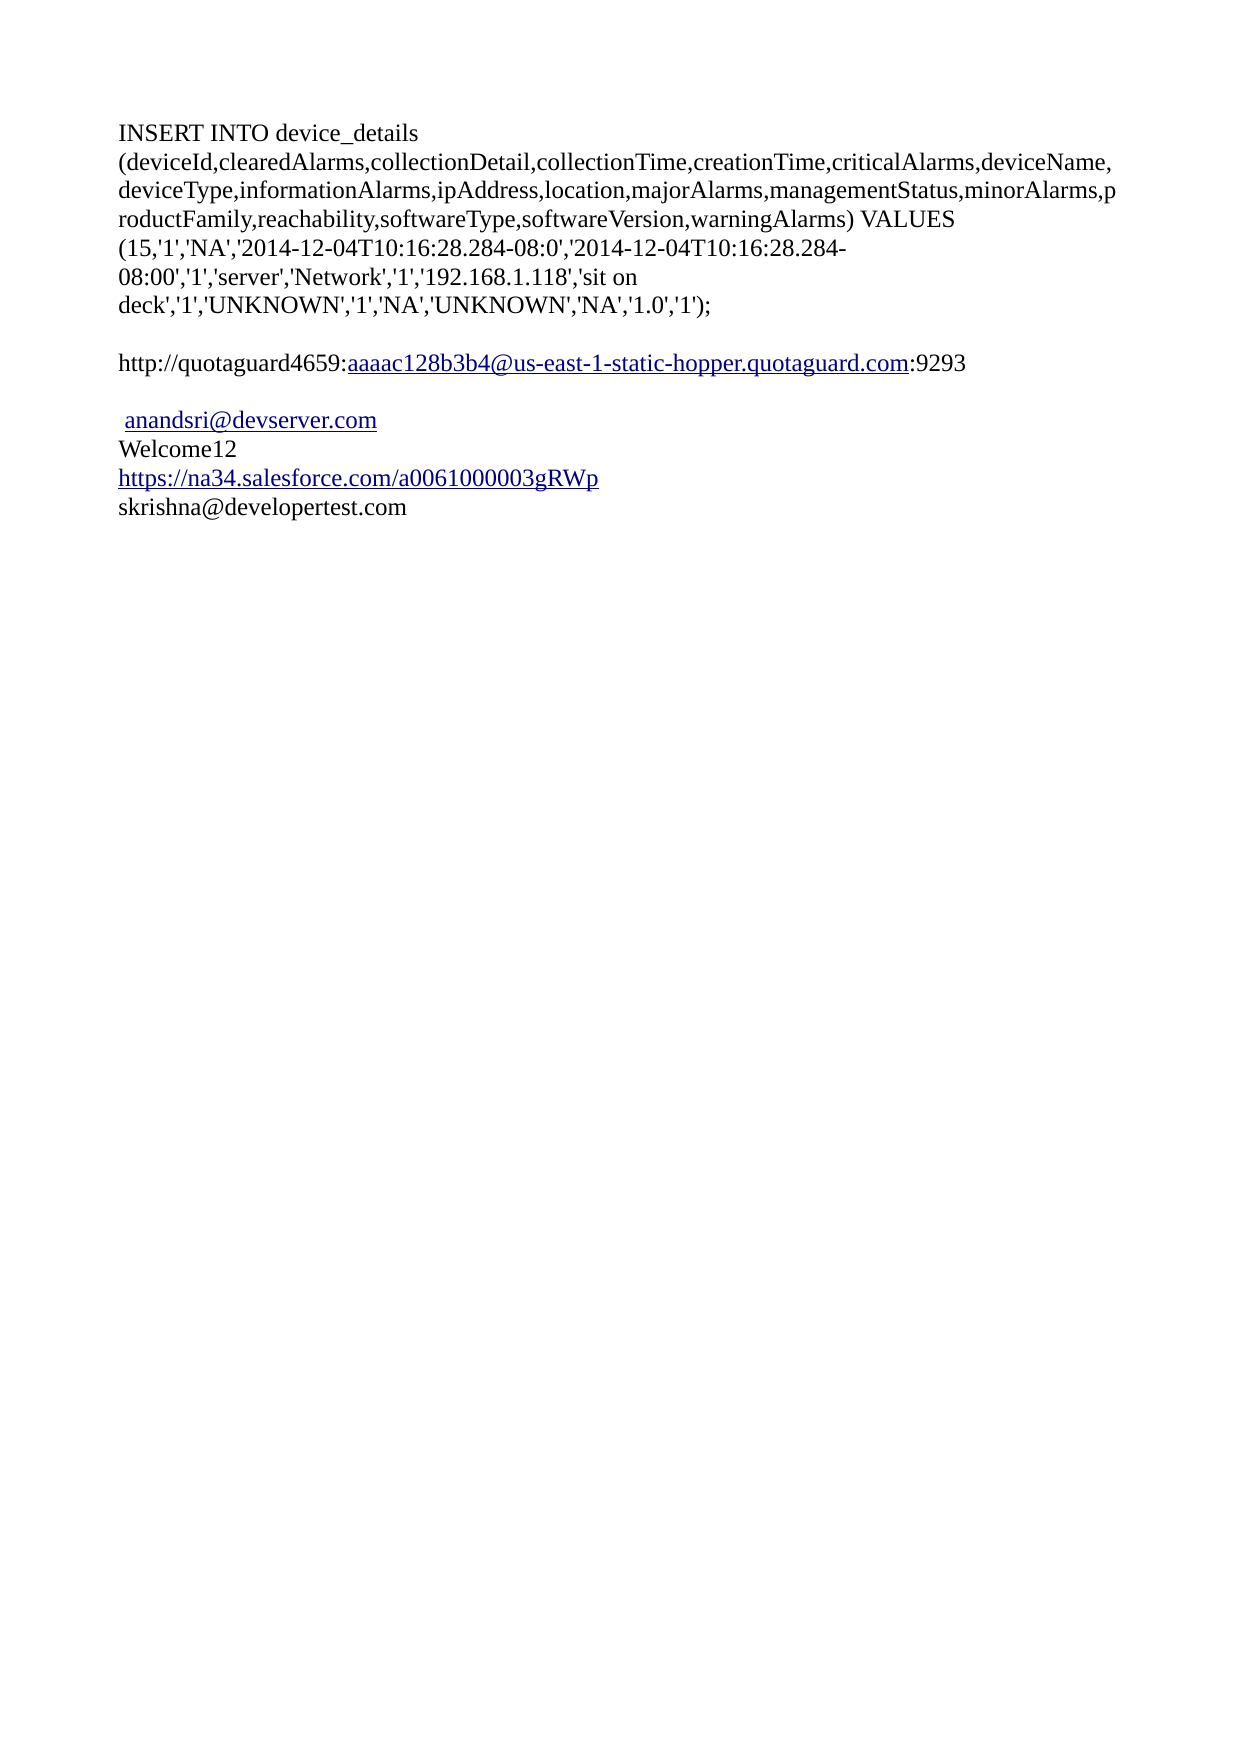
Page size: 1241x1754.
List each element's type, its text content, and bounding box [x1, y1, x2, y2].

text anandsri@devserver.com [118, 406, 1122, 434]
text https://na34.salesforce.com/a0061000003gRWp [118, 463, 1122, 492]
text http://quotaguard4659:aaaac128b3b4@us-east-1-static-hopper.quotaguard.com:9293 [118, 348, 1122, 377]
text Welcome12 [118, 434, 1122, 463]
text INSERT INTO device_details (deviceId,clearedAlarms,collectionDetail,collectionTime,creationTime,criticalAlarms,deviceName,deviceType,informationAlarms,ipAddress,location,majorAlarms,managementStatus,minorAlarms,productFamily,reachability,softwareType,softwareVersion,warningAlarms) VALUES (15,'1','NA','2014-12-04T10:16:28.284-08:0','2014-12-04T10:16:28.284-08:00','1','server','Network','1','192.168.1.118','sit on deck','1','UNKNOWN','1','NA','UNKNOWN','NA','1.0','1'); [118, 118, 1122, 319]
text skrishna@developertest.com [118, 492, 1122, 521]
